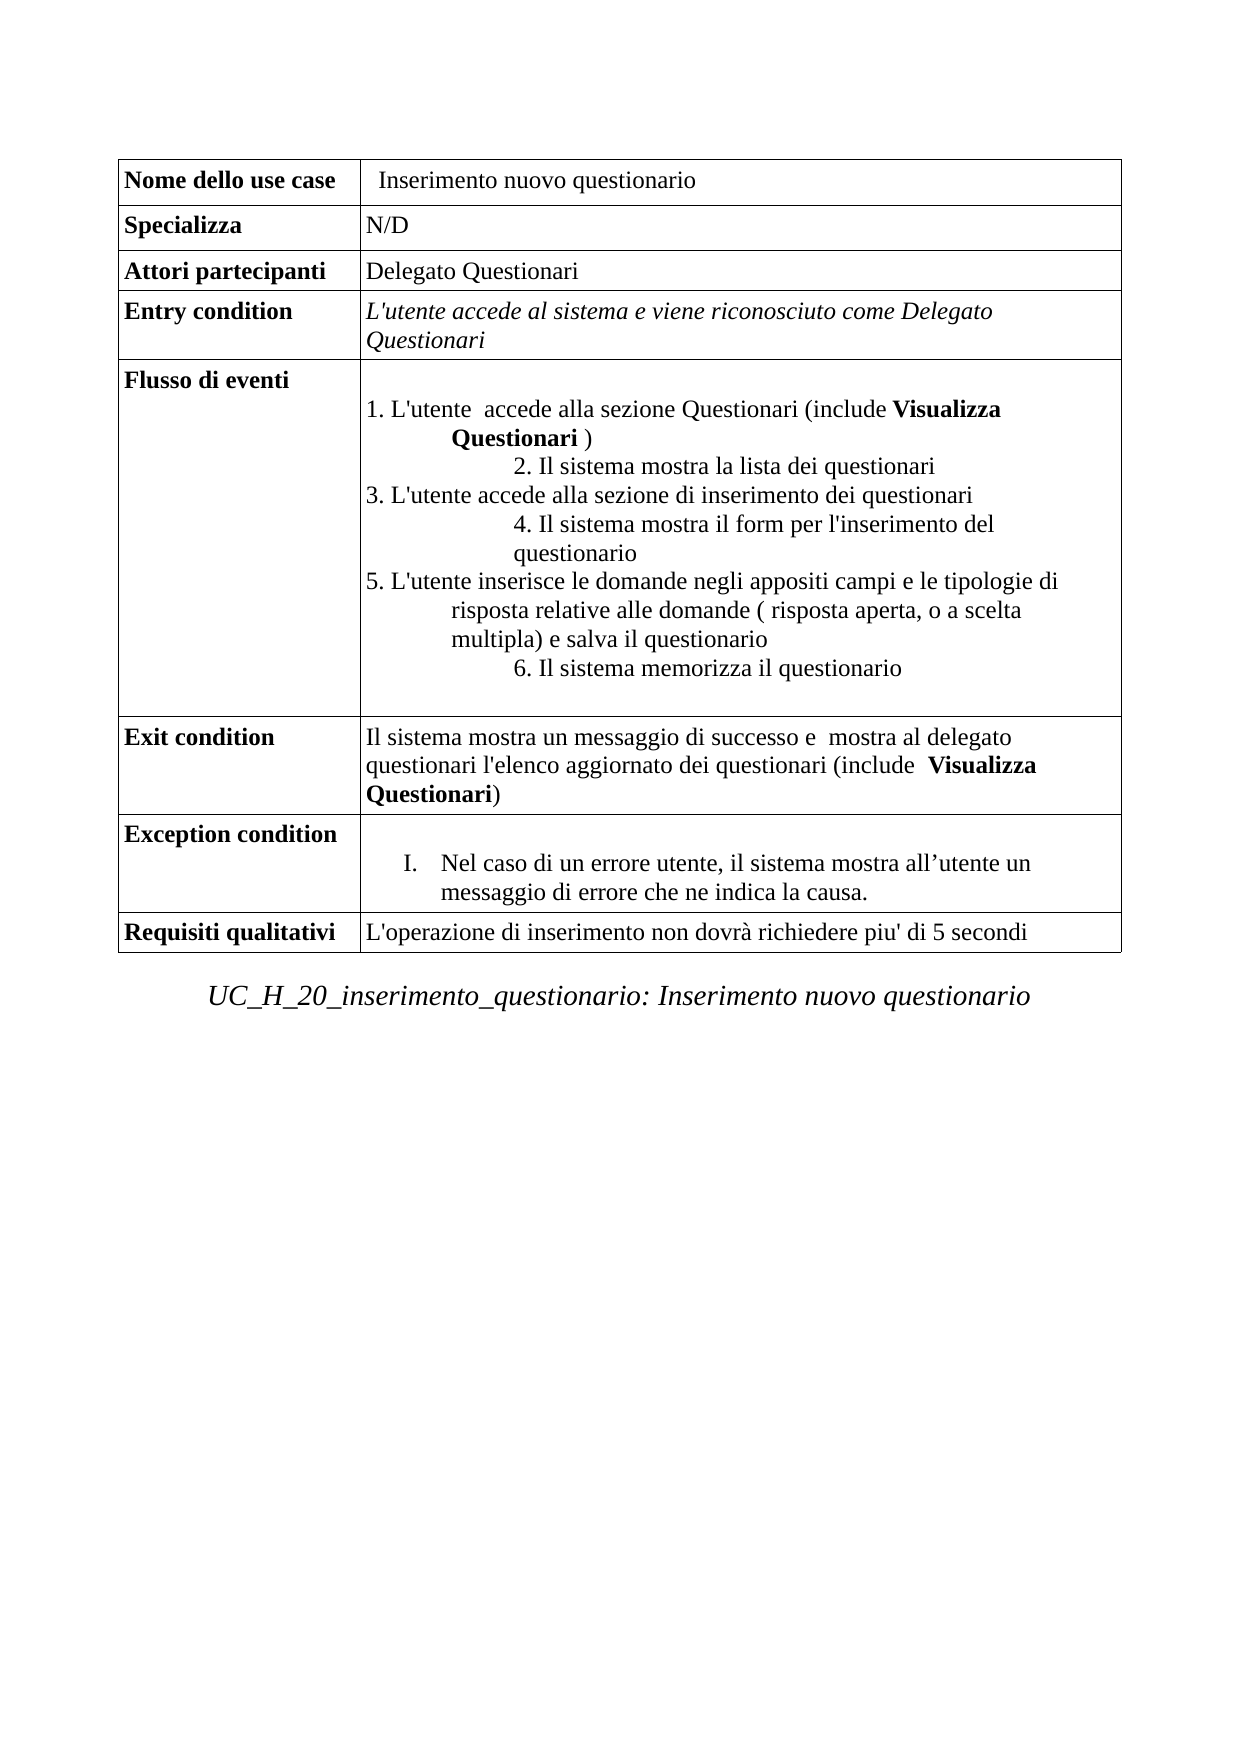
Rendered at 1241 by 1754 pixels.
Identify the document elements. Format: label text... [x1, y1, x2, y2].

table_cell Exit condition [119, 717, 360, 814]
table_header Nome dello use case [119, 160, 360, 205]
table_cell Exception condition [119, 815, 360, 912]
table_cell L'utente accede al sistema e viene riconosciuto come Delegato Questionari [361, 291, 1121, 359]
table_cell Specializza [119, 206, 360, 250]
table_cell Flusso di eventi [119, 360, 360, 716]
table_cell L'utente accede alla sezione Questionari (include Visualizza Questionari ) Il sistema mostra la lista dei questionari L'utente accede alla sezione di inserimento dei questionari Il sistema mostra il form per l'inserimento del questionario L'utente inserisce le domande negli appositi campi e le tipologie di risposta relative alle domande ( risposta aperta, o a scelta multipla) e salva il questionario Il sistema memorizza il questionario [361, 360, 1121, 716]
table_cell Delegato Questionari [361, 251, 1121, 290]
table_cell Entry condition [119, 291, 360, 359]
table_header Inserimento nuovo questionario [361, 160, 1121, 205]
table_cell Nel caso di un errore utente, il sistema mostra all’utente un messaggio di errore che ne indica la causa. [361, 815, 1121, 912]
table_cell Attori partecipanti [119, 251, 360, 290]
table_cell Requisiti qualitativi [119, 913, 360, 952]
table_cell Il sistema mostra un messaggio di successo e mostra al delegato questionari l'elenco aggiornato dei questionari (include Visualizza Questionari) [361, 717, 1121, 814]
table_cell N/D [361, 206, 1121, 250]
table_cell L'operazione di inserimento non dovrà richiedere piu' di 5 secondi [361, 913, 1121, 952]
text UC_H_20_inserimento_questionario: Inserimento nuovo questionario [118, 978, 1122, 1012]
